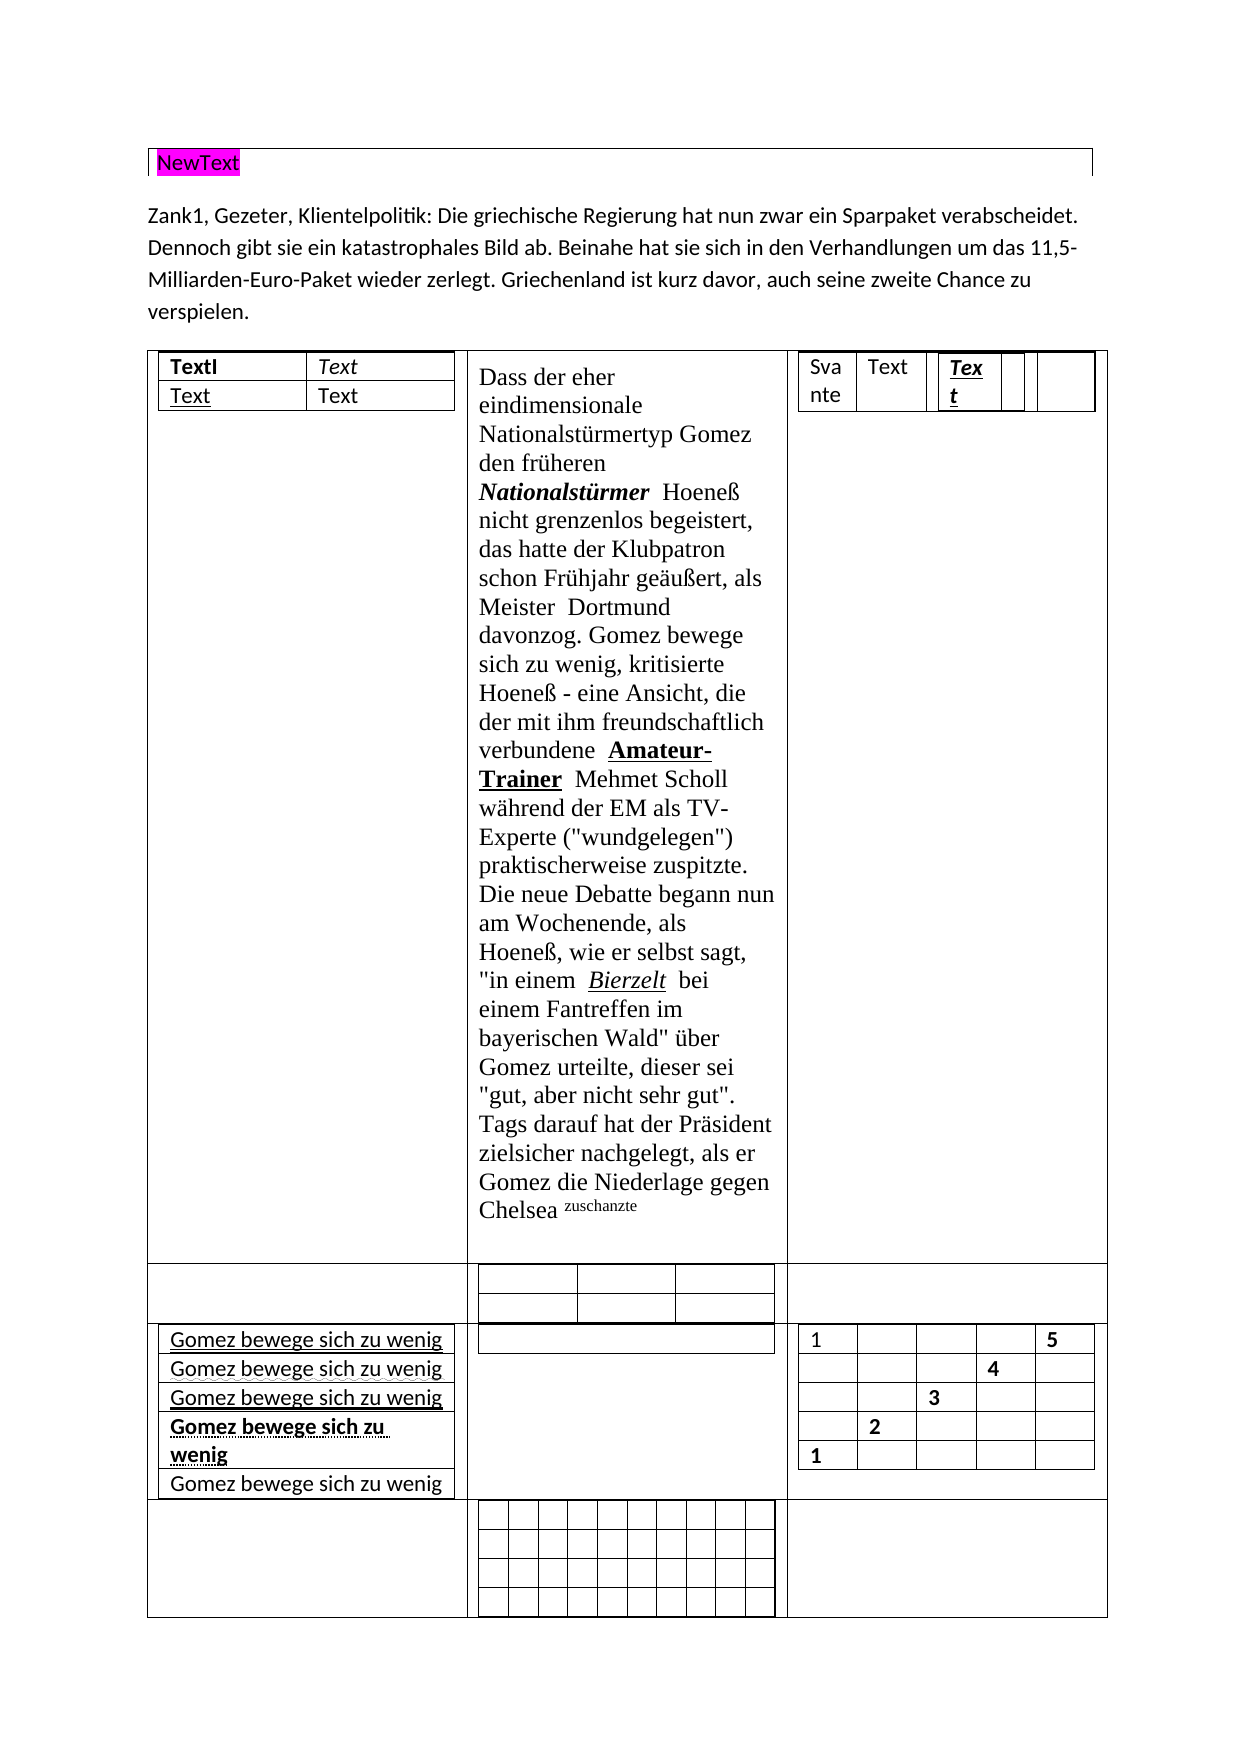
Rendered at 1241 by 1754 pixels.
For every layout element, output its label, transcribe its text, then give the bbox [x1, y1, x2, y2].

table_cell [1036, 1412, 1094, 1440]
table_header Text [307, 353, 454, 380]
table_cell [799, 1354, 857, 1382]
table_cell [775, 1264, 787, 1323]
table_cell [479, 1559, 508, 1587]
table_cell [687, 1530, 715, 1558]
table_header [628, 1501, 656, 1529]
table_header [578, 1265, 675, 1293]
table_cell [148, 1264, 467, 1323]
table_header [657, 1501, 686, 1529]
table_header [917, 1325, 976, 1353]
text NewText [149, 149, 1092, 176]
table_header [479, 1501, 508, 1529]
table_cell [799, 1412, 857, 1440]
table_cell [1036, 1441, 1094, 1469]
table_cell [687, 1559, 715, 1587]
table_cell [578, 1294, 675, 1322]
table_cell 4 [977, 1354, 1035, 1382]
table_header [1038, 353, 1094, 411]
table_header [927, 353, 938, 411]
table_cell [977, 1441, 1035, 1469]
table_cell [657, 1559, 686, 1587]
table_cell Text [307, 381, 454, 409]
table_cell [628, 1530, 656, 1558]
table_cell [788, 1324, 1107, 1498]
table_cell [746, 1559, 774, 1587]
table_cell [746, 1588, 774, 1616]
table_cell [509, 1588, 538, 1616]
table_cell [687, 1588, 715, 1616]
text Zank1, Gezeter, Klientelpolitik: Die griechische Regierung hat nun zwar ein Sparpaket verabscheidet. Dennoch gibt sie ein katastrophales Bild ab. Beinahe hat sie sich in den Verhandlungen um das 11,5-Milliarden-Euro-Paket wieder zerlegt. Griechenland ist kurz davor, auch seine zweite Chance zu verspielen. [148, 201, 1093, 325]
table_cell [858, 1354, 916, 1382]
table_cell 3 [917, 1383, 976, 1411]
table_cell [568, 1530, 597, 1558]
table_cell [539, 1588, 567, 1616]
table_cell 1 [799, 1441, 857, 1469]
table_cell Gomez bewege sich zu wenig [159, 1412, 454, 1468]
table_cell [917, 1354, 976, 1382]
table_header [479, 1265, 577, 1293]
table_cell [917, 1441, 976, 1469]
table_cell [598, 1530, 627, 1558]
table_cell [716, 1559, 745, 1587]
table_cell [468, 1264, 478, 1323]
table_cell [148, 1324, 158, 1498]
table_cell [468, 1500, 478, 1617]
table_cell [628, 1588, 656, 1616]
table_header [858, 1325, 916, 1353]
table_cell [539, 1530, 567, 1558]
table_header Svante [799, 353, 856, 411]
table_header [676, 1265, 774, 1293]
table_cell [746, 1530, 774, 1558]
table_header Text [857, 353, 926, 411]
table_header [539, 1501, 567, 1529]
table_cell [799, 1383, 857, 1411]
table_cell [776, 1500, 787, 1617]
table_header [148, 351, 467, 1263]
table_cell [788, 1264, 1107, 1323]
table_header [1002, 354, 1024, 409]
table_cell [539, 1559, 567, 1587]
table_cell [568, 1559, 597, 1587]
table_header 5 [1036, 1325, 1094, 1353]
table_cell [858, 1441, 916, 1469]
table_header 1 [799, 1325, 857, 1353]
table_header Gomez bewege sich zu wenig [159, 1325, 454, 1353]
table_cell [977, 1383, 1035, 1411]
table_header [568, 1501, 597, 1529]
table_cell Text [159, 381, 306, 409]
table_cell [479, 1530, 508, 1558]
table_cell [598, 1559, 627, 1587]
table_header [598, 1501, 627, 1529]
table_cell [479, 1588, 508, 1616]
table_cell [479, 1294, 577, 1322]
table_header [687, 1501, 715, 1529]
table_cell [788, 1500, 1107, 1617]
table_header [788, 351, 1107, 1263]
table_cell [657, 1530, 686, 1558]
table_header [509, 1501, 538, 1529]
table_cell Gomez bewege sich zu wenig [159, 1354, 454, 1382]
table_cell 2 [858, 1412, 916, 1440]
table_cell [455, 1324, 467, 1498]
table_cell [676, 1294, 774, 1322]
table_cell [148, 1500, 467, 1617]
table_cell [716, 1588, 745, 1616]
table_header [746, 1501, 774, 1529]
table_header Text [939, 354, 1001, 409]
table_cell [598, 1588, 627, 1616]
table_header TextI [159, 353, 306, 380]
table_cell [1036, 1383, 1094, 1411]
table_cell Gomez bewege sich zu wenig [159, 1469, 454, 1497]
table_cell [509, 1559, 538, 1587]
table_cell [628, 1559, 656, 1587]
table_cell [568, 1588, 597, 1616]
table_header Dass der eher eindimensionale Nationalstürmertyp Gomez den früheren Nationalstürmer Hoeneß nicht grenzenlos begeistert, das hatte der Klubpatron schon Frühjahr geäußert, als Meister Dortmund davonzog. Gomez bewege sich zu wenig, kritisierte Hoeneß - eine Ansicht, die der mit ihm freundschaftlich verbundene Amateur-Trainer Mehmet Scholl während der EM als TV-Experte ("wundgelegen") praktischerweise zuspitzte. Die neue Debatte begann nun am Wochenende, als Hoeneß, wie er selbst sagt, "in einem Bierzelt bei einem Fantreffen im bayerischen Wald" über Gomez urteilte, dieser sei "gut, aber nicht sehr gut". Tags darauf hat der Präsident zielsicher nachgelegt, als er Gomez die Niederlage gegen Chelsea zuschanzte [468, 351, 787, 1263]
table_cell [509, 1530, 538, 1558]
table_cell [468, 1324, 787, 1498]
table_cell [716, 1530, 745, 1558]
table_cell Gomez bewege sich zu wenig [159, 1383, 454, 1411]
table_header [716, 1501, 745, 1529]
table_header [479, 1325, 774, 1353]
table_cell [657, 1588, 686, 1616]
table_cell [1036, 1354, 1094, 1382]
table_header [1025, 353, 1037, 411]
table_cell [917, 1412, 976, 1440]
table_cell [977, 1412, 1035, 1440]
table_header [977, 1325, 1035, 1353]
table_cell [858, 1383, 916, 1411]
